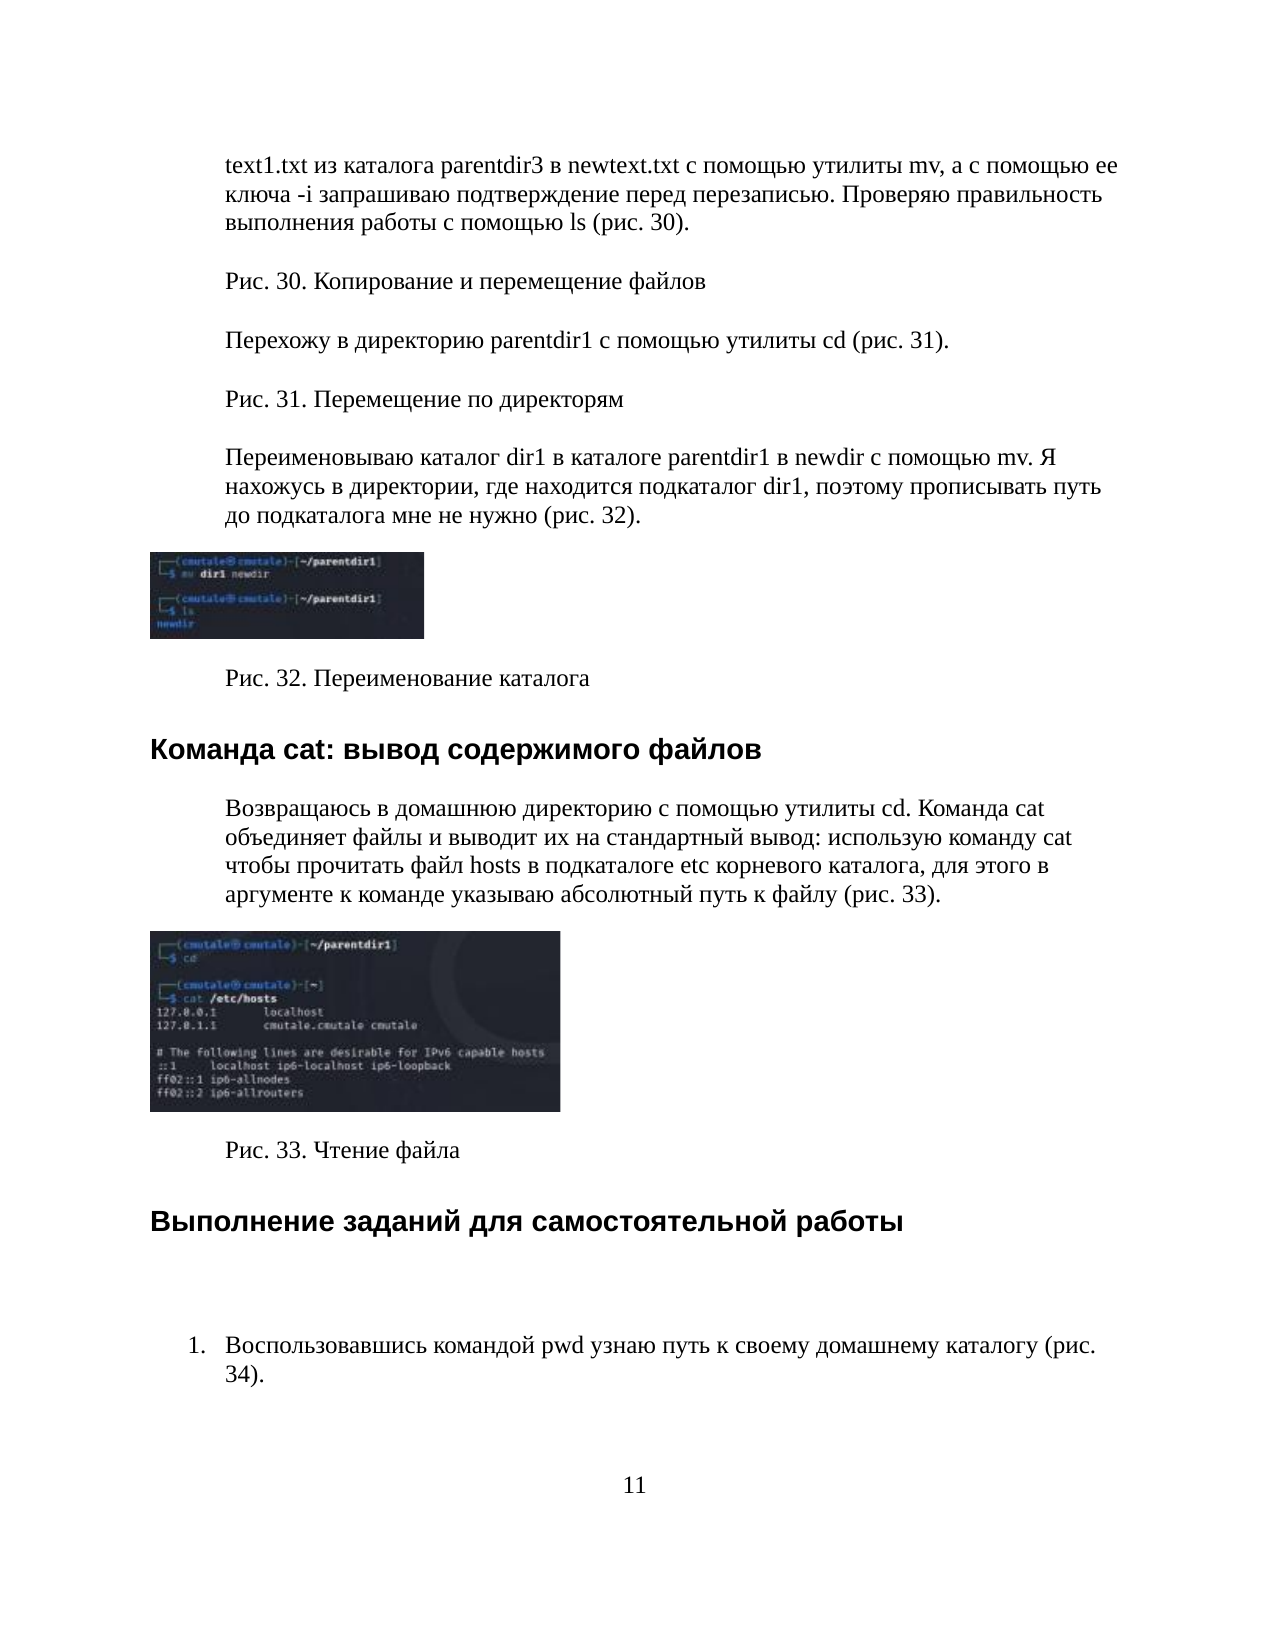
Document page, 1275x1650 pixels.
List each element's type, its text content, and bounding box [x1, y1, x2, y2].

list Воспользовавшись командой pwd узнаю путь к своему домашнему каталогу (рис. 34). [187, 1330, 1125, 1387]
text Рис. 33. Чтение файла [225, 1135, 1125, 1164]
text Рис. 32. Переименование каталога [225, 663, 1125, 692]
text Перехожу в директорию parentdir1 с помощью утилиты cd (рис. 31). [225, 325, 1125, 354]
picture [150, 931, 561, 1112]
subtitle Выполнение заданий для самостоятельной работы [150, 1204, 1125, 1237]
text Рис. 31. Перемещение по директорям [225, 384, 1125, 412]
picture [150, 552, 425, 639]
text Переименовываю каталог dir1 в каталоге parentdir1 в newdir с помощью mv. Я нахожусь в директории, где находится подкаталог dir1, поэтому прописывать путь до подкаталога мне не нужно (рис. 32). [225, 442, 1125, 529]
text Возвращаюсь в домашнюю директорию с помощью утилиты cd. Команда cat объединяет файлы и выводит их на стандартный вывод: использую команду cat чтобы прочитать файл hosts в подкаталоге etc корневого каталога, для этого в аргументе к команде указываю абсолютный путь к файлу (рис. 33). [225, 793, 1125, 908]
text text1.txt из каталога parentdir3 в newtext.txt с помощью утилиты mv, а с помощью ее ключа -i запрашиваю подтверждение перед перезаписью. Проверяю правильность выполнения работы с помощью ls (рис. 30). [225, 150, 1125, 236]
text Рис. 30. Копирование и перемещение файлов [225, 266, 1125, 295]
subtitle Команда cat: вывод содержимого файлов [150, 732, 1125, 765]
